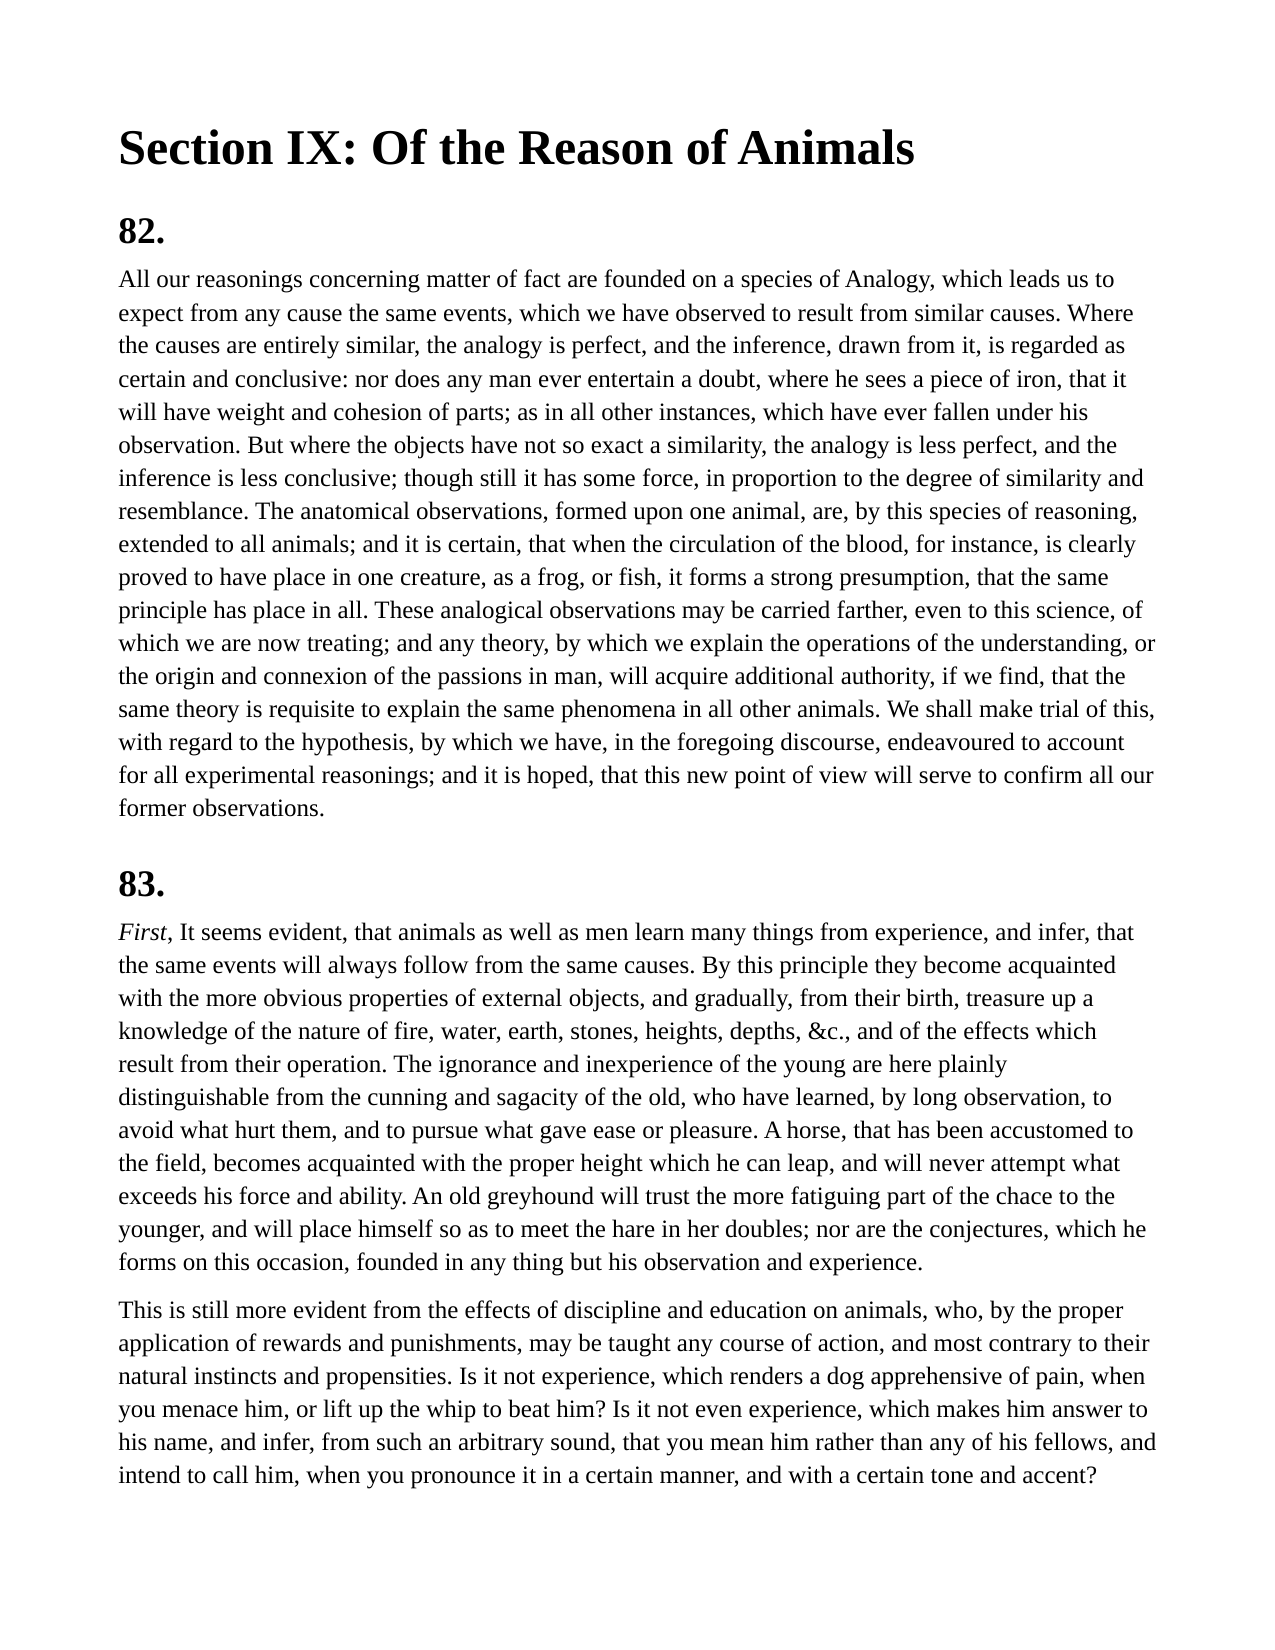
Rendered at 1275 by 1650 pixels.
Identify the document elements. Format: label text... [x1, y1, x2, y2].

text This is still more evident from the effects of discipline and education on animals, who, by the proper application of rewards and punishments, may be taught any course of action, and most contrary to their natural instincts and propensities. Is it not experience, which renders a dog apprehensive of pain, when you menace him, or lift up the whip to beat him? Is it not even experience, which makes him answer to his name, and infer, from such an arbitrary sound, that you mean him rather than any of his fellows, and intend to call him, when you pronounce it in a certain manner, and with a certain tone and accent? [118, 1295, 1157, 1489]
subtitle 82. [118, 209, 1157, 252]
text All our reasonings concerning matter of fact are founded on a species of Analogy, which leads us to expect from any cause the same events, which we have observed to result from similar causes. Where the causes are entirely similar, the analogy is perfect, and the inference, drawn from it, is regarded as certain and conclusive: nor does any man ever entertain a doubt, where he sees a piece of iron, that it will have weight and cohesion of parts; as in all other instances, which have ever fallen under his observation. But where the objects have not so exact a similarity, the analogy is less perfect, and the inference is less conclusive; though still it has some force, in proportion to the degree of similarity and resemblance. The anatomical observations, formed upon one animal, are, by this species of reasoning, extended to all animals; and it is certain, that when the circulation of the blood, for instance, is clearly proved to have place in one creature, as a frog, or fish, it forms a strong presumption, that the same principle has place in all. These analogical observations may be carried farther, even to this science, of which we are now treating; and any theory, by which we explain the operations of the understanding, or the origin and connexion of the passions in man, will acquire additional authority, if we find, that the same theory is requisite to explain the same phenomena in all other animals. We shall make trial of this, with regard to the hypothesis, by which we have, in the foregoing discourse, endeavoured to account for all experimental reasonings; and it is hoped, that this new point of view will serve to confirm all our former observations. [118, 264, 1157, 822]
subtitle Section IX: Of the Reason of Animals [118, 118, 1157, 176]
subtitle 83. [118, 861, 1157, 904]
text First, It seems evident, that animals as well as men learn many things from experience, and infer, that the same events will always follow from the same causes. By this principle they become acquainted with the more obvious properties of external objects, and gradually, from their birth, treasure up a knowledge of the nature of fire, water, earth, stones, heights, depths, &c., and of the effects which result from their operation. The ignorance and inexperience of the young are here plainly distinguishable from the cunning and sagacity of the old, who have learned, by long observation, to avoid what hurt them, and to pursue what gave ease or pleasure. A horse, that has been accustomed to the field, becomes acquainted with the proper height which he can leap, and will never attempt what exceeds his force and ability. An old greyhound will trust the more fatiguing part of the chace to the younger, and will place himself so as to meet the hare in her doubles; nor are the conjectures, which he forms on this occasion, founded in any thing but his observation and experience. [118, 917, 1157, 1276]
